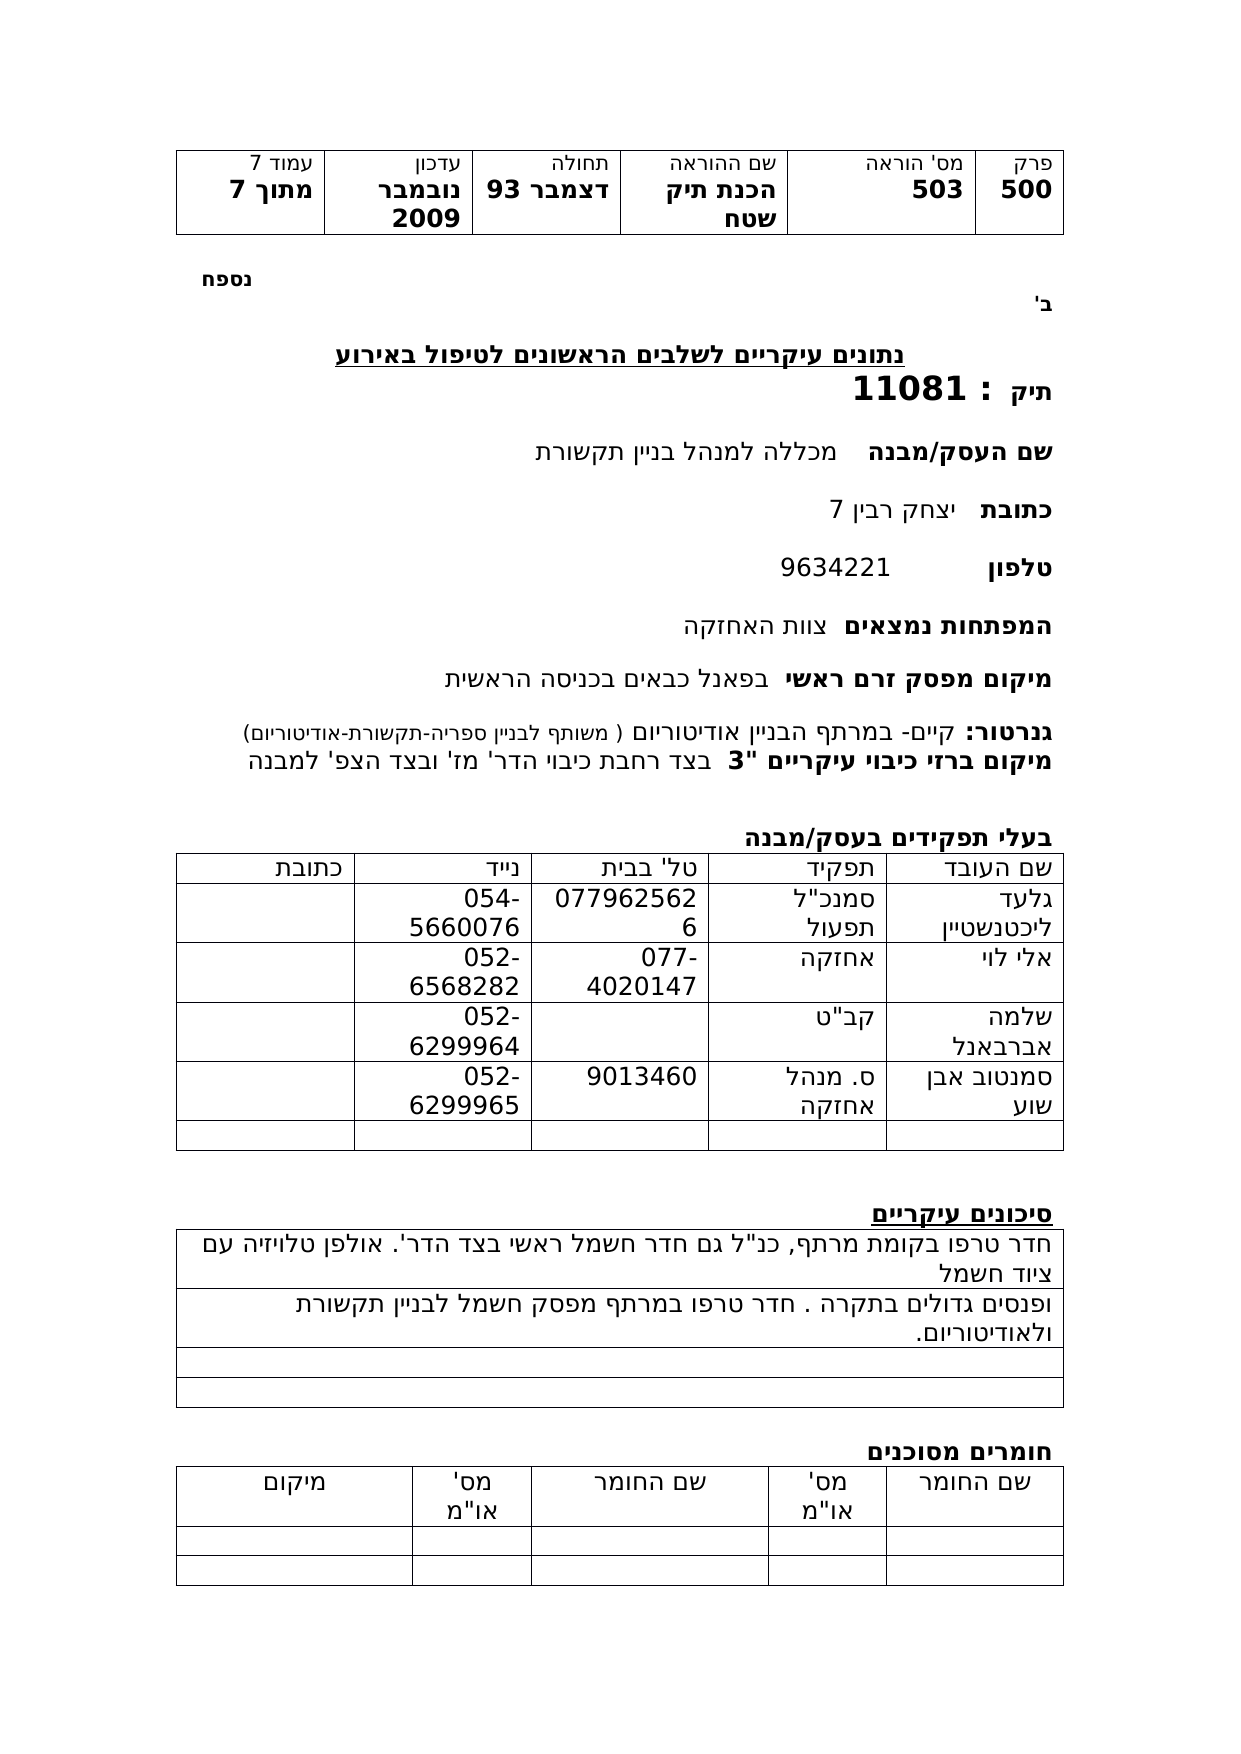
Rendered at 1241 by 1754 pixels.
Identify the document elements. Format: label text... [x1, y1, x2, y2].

table_header מס' או"מ [769, 1467, 886, 1526]
text מיקום מפסק זרם ראשי בפאנל כבאים בכניסה הראשית [187, 664, 1053, 693]
table_cell [413, 1527, 531, 1555]
text נתונים עיקריים לשלבים הראשונים לטיפול באירוע [187, 340, 1053, 369]
table_cell [177, 1348, 1063, 1377]
table_header שם החומר [532, 1467, 768, 1526]
text בעלי תפקידים בעסק/מבנה [187, 823, 1053, 853]
text טלפון 9634221 [187, 553, 1053, 582]
table_cell [887, 1556, 1063, 1585]
table_header מס' או"מ [413, 1467, 531, 1526]
table_cell [177, 1378, 1063, 1407]
table_header עדכון נובמבר 2009 [325, 151, 472, 234]
table_cell 052-6299964 [355, 1003, 531, 1061]
table_cell ס. מנהל אחזקה [709, 1062, 886, 1120]
table_cell [177, 1556, 412, 1585]
text שם העסק/מבנה מכללה למנהל בניין תקשורת [187, 437, 1053, 466]
table_cell 9013460 [532, 1062, 708, 1120]
table_cell סמנטוב אבן שוע [887, 1062, 1063, 1120]
table_cell [177, 1062, 354, 1120]
table_cell [532, 1527, 768, 1555]
table_cell 052-6299965 [355, 1062, 531, 1120]
table_header שם העובד [887, 854, 1063, 883]
table_cell [177, 1121, 354, 1150]
table_cell אחזקה [709, 943, 886, 1002]
table_cell גלעד ליכטנשטיין [887, 884, 1063, 942]
text סיכונים עיקריים [187, 1199, 1053, 1228]
table_cell 054-5660076 [355, 884, 531, 942]
table_header כתובת [177, 854, 354, 883]
table_header מיקום [177, 1467, 412, 1526]
table_cell [532, 1003, 708, 1061]
table_header שם ההוראה הכנת תיק שטח [621, 151, 787, 234]
table_cell 077-4020147 [532, 943, 708, 1002]
table_header חדר טרפו בקומת מרתף, כנ"ל גם חדר חשמל ראשי בצד הדר'. אולפן טלויזיה עם ציוד חשמל [177, 1230, 1063, 1288]
text המפתחות נמצאים צוות האחזקה [187, 611, 1053, 640]
table_cell [769, 1556, 886, 1585]
table_cell [532, 1556, 768, 1585]
text חומרים מסוכנים [187, 1437, 1053, 1466]
table_header טל' בבית [532, 854, 708, 883]
table_cell [177, 1527, 412, 1555]
text גנרטור: קיים- במרתף הבניין אודיטוריום ( משותף לבניין ספריה-תקשורת-אודיטוריום) [187, 717, 1053, 746]
table_cell שלמה אברבאנל [887, 1003, 1063, 1061]
table_header נייד [355, 854, 531, 883]
text נספח ב' [187, 263, 1053, 316]
table_cell 0779625626 [532, 884, 708, 942]
table_cell [413, 1556, 531, 1585]
table_header עמוד 7 מתוך 7 [177, 151, 324, 234]
table_cell 052-6568282 [355, 943, 531, 1002]
table_cell [887, 1121, 1063, 1150]
table_cell [887, 1527, 1063, 1555]
table_cell ופנסים גדולים בתקרה . חדר טרפו במרתף מפסק חשמל לבניין תקשורת ולאודיטוריום. [177, 1289, 1063, 1347]
table_cell [177, 1003, 354, 1061]
table_cell [709, 1121, 886, 1150]
table_cell [355, 1121, 531, 1150]
text תיק : 11081 [187, 369, 1053, 408]
table_header פרק 500 [976, 151, 1063, 234]
text מיקום ברזי כיבוי עיקריים "3 בצד רחבת כיבוי הדר' מז' ובצד הצפ' למבנה [187, 746, 1053, 776]
table_header מס' הוראה 503 [788, 151, 975, 234]
table_cell [177, 943, 354, 1002]
table_cell [177, 884, 354, 942]
text כתובת יצחק רבין 7 [187, 495, 1053, 524]
table_cell קב"ט [709, 1003, 886, 1061]
table_cell [769, 1527, 886, 1555]
table_header תחולה דצמבר 93 [473, 151, 620, 234]
table_header תפקיד [709, 854, 886, 883]
table_cell אלי לוי [887, 943, 1063, 1002]
table_cell סמנכ"ל תפעול [709, 884, 886, 942]
table_cell [532, 1121, 708, 1150]
table_header שם החומר [887, 1467, 1063, 1526]
